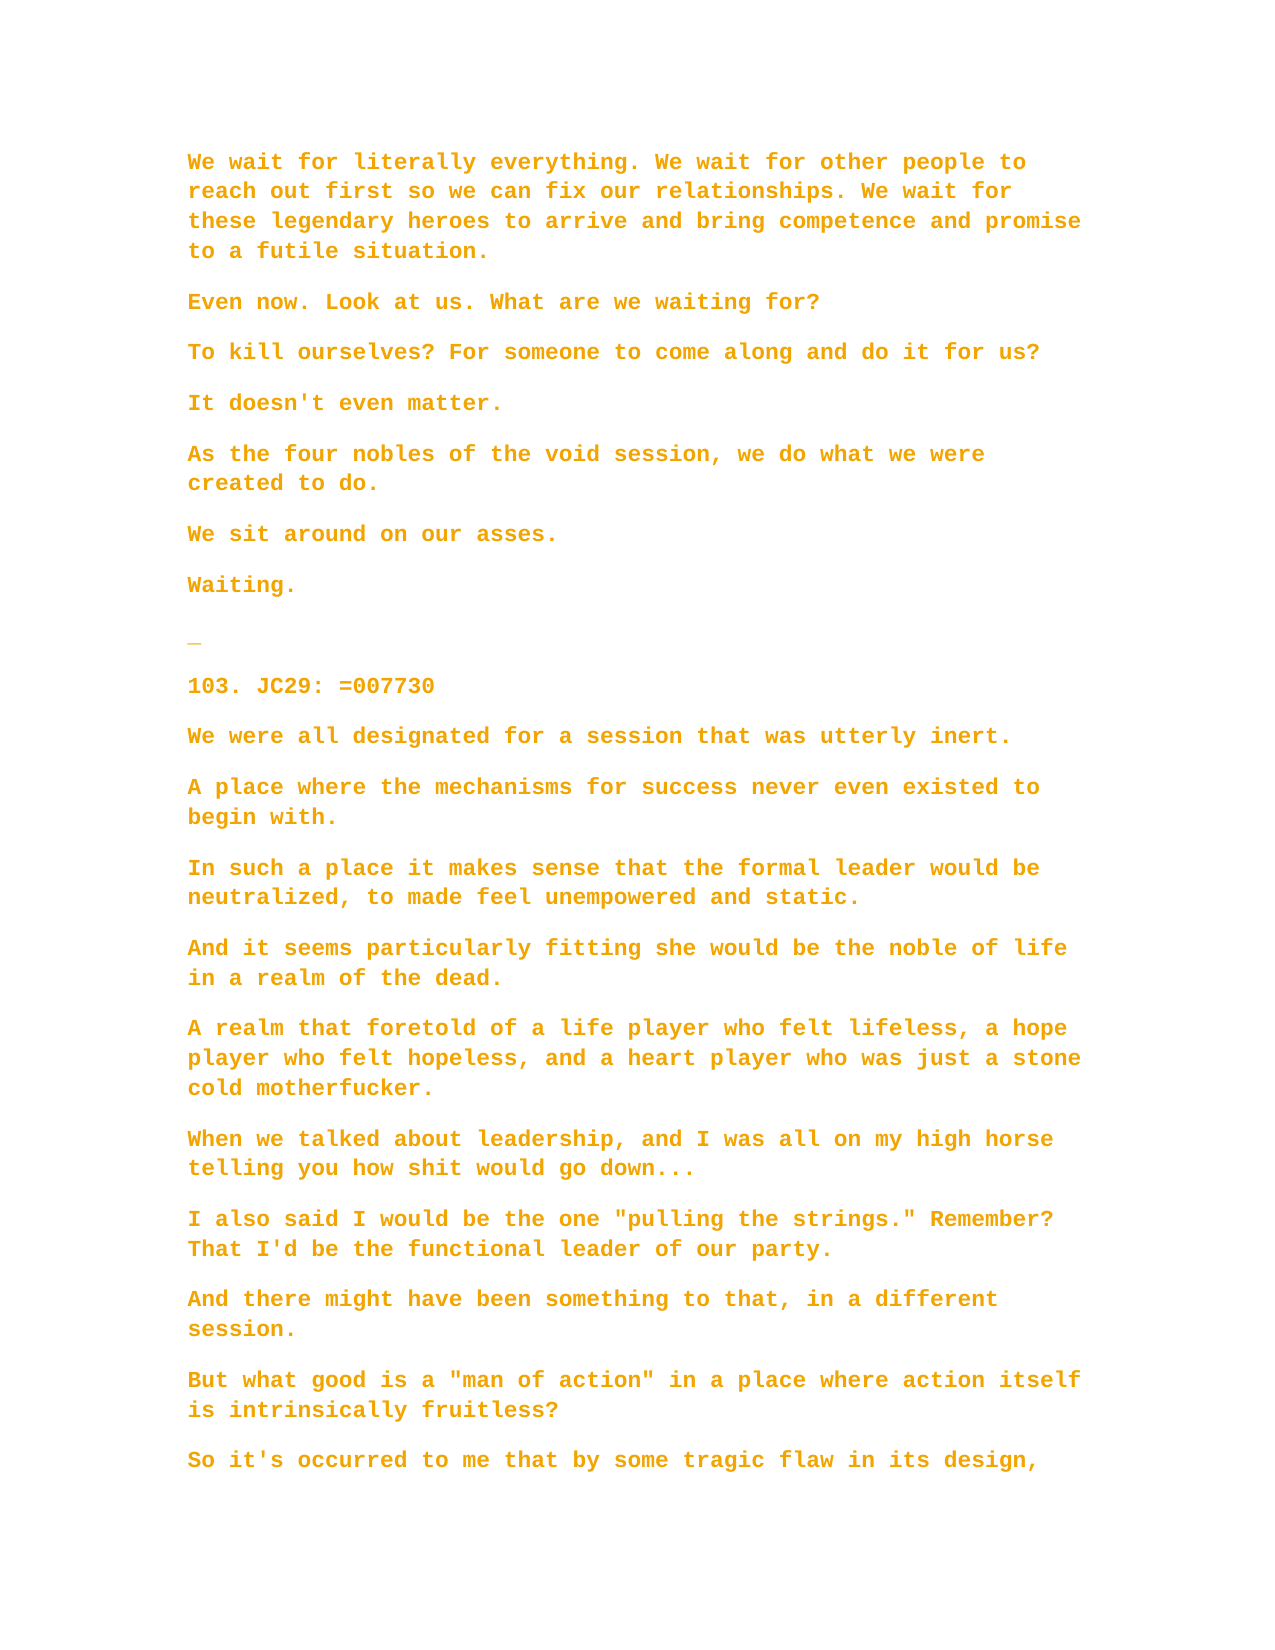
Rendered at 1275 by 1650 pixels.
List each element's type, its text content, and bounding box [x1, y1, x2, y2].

text So it's occurred to me that by some tragic flaw in its design, [187, 1448, 1087, 1474]
text And there might have been something to that, in a different session. [187, 1288, 1087, 1343]
text In such a place it makes sense that the formal leader would be neutralized, to made feel unempowered and static. [187, 856, 1087, 912]
text We sit around on our asses. [187, 522, 1087, 548]
text 103. JC29: =007730 [187, 674, 1087, 700]
text We were all designated for a session that was utterly inert. [187, 725, 1087, 751]
text When we talked about leadership, and I was all on my high horse telling you how shit would go down... [187, 1127, 1087, 1183]
text A place where the mechanisms for success never even existed to begin with. [187, 775, 1087, 831]
text And it seems particularly fitting she would be the noble of life in a realm of the dead. [187, 936, 1087, 992]
text To kill ourselves? For someone to come along and do it for us? [187, 341, 1087, 367]
text I also said I would be the one "pulling the strings." Remember? That I'd be the functional leader of our party. [187, 1207, 1087, 1263]
text _ [187, 623, 1087, 649]
text Even now. Look at us. What are we waiting for? [187, 290, 1087, 316]
text As the four nobles of the void session, we do what we were created to do. [187, 442, 1087, 498]
text But what good is a "man of action" in a place where action itself is intrinsically fruitless? [187, 1368, 1087, 1424]
text Waiting. [187, 573, 1087, 599]
text It doesn't even matter. [187, 391, 1087, 417]
text We wait for literally everything. We wait for other people to reach out first so we can fix our relationships. We wait for these legendary heroes to arrive and bring competence and promise to a futile situation. [187, 150, 1087, 265]
text A realm that foretold of a life player who felt lifeless, a hope player who felt hopeless, and a heart player who was just a stone cold motherfucker. [187, 1017, 1087, 1102]
